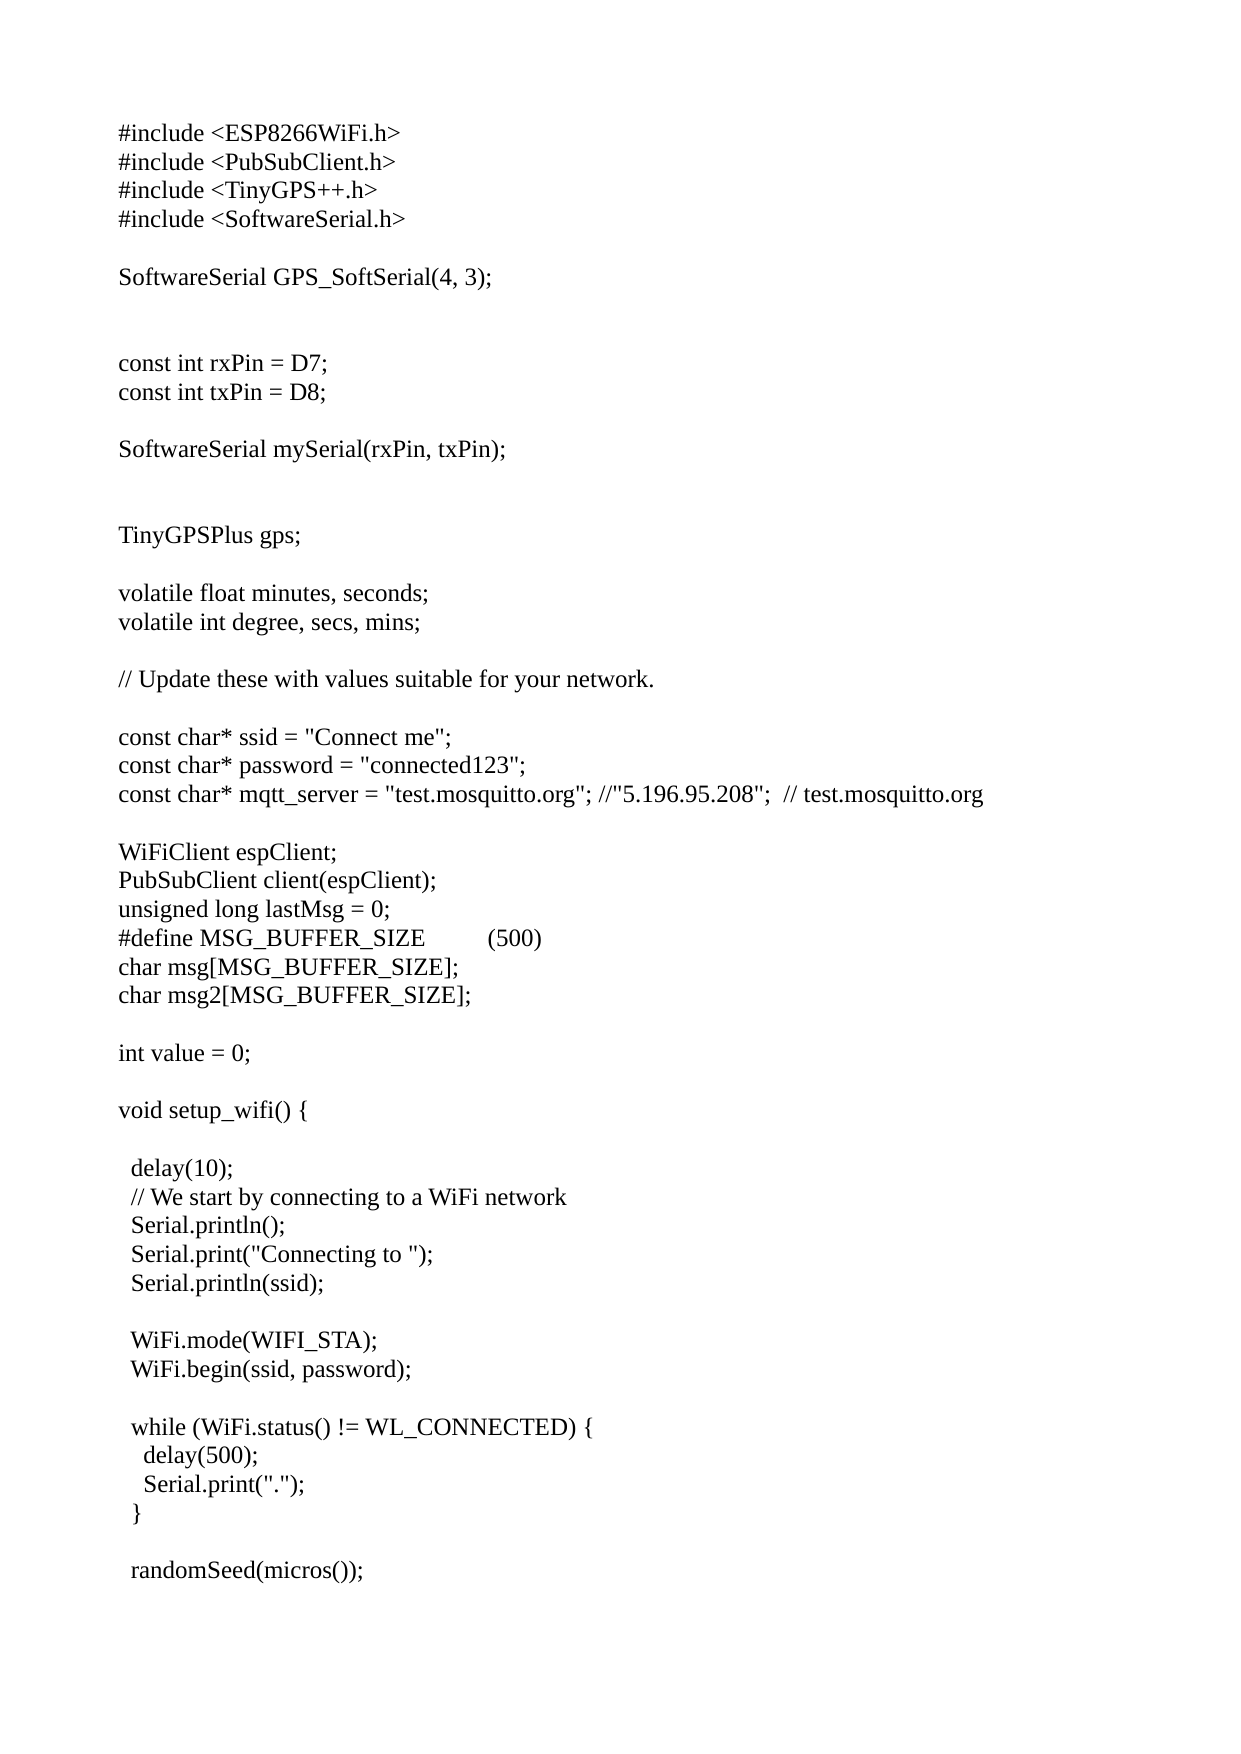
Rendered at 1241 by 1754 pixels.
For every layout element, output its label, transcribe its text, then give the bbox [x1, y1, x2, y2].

text const char* password = "connected123"; [118, 751, 1122, 779]
text } [118, 1498, 1122, 1527]
text volatile int degree, secs, mins; [118, 607, 1122, 636]
text Serial.print("Connecting to "); [118, 1239, 1122, 1268]
text randomSeed(micros()); [118, 1556, 1122, 1584]
text // Update these with values suitable for your network. [118, 664, 1122, 693]
text #include <SoftwareSerial.h> [118, 204, 1122, 233]
text PubSubClient client(espClient); [118, 866, 1122, 894]
text char msg2[MSG_BUFFER_SIZE]; [118, 981, 1122, 1009]
text WiFi.begin(ssid, password); [118, 1354, 1122, 1383]
text #define MSG_BUFFER_SIZE (500) [118, 923, 1122, 952]
text const int rxPin = D7; [118, 348, 1122, 377]
text Serial.println(); [118, 1211, 1122, 1239]
text WiFi.mode(WIFI_STA); [118, 1326, 1122, 1354]
text const int txPin = D8; [118, 377, 1122, 406]
text delay(500); [118, 1441, 1122, 1469]
text int value = 0; [118, 1038, 1122, 1067]
text const char* mqtt_server = "test.mosquitto.org"; //"5.196.95.208"; // test.mosquitto.org [118, 779, 1122, 808]
text char msg[MSG_BUFFER_SIZE]; [118, 952, 1122, 981]
text #include <ESP8266WiFi.h> [118, 118, 1122, 147]
text while (WiFi.status() != WL_CONNECTED) { [118, 1412, 1122, 1441]
text #include <TinyGPS++.h> [118, 176, 1122, 204]
text Serial.print("."); [118, 1469, 1122, 1498]
text #include <PubSubClient.h> [118, 147, 1122, 176]
text Serial.println(ssid); [118, 1268, 1122, 1297]
text delay(10); [118, 1153, 1122, 1182]
text WiFiClient espClient; [118, 837, 1122, 866]
text unsigned long lastMsg = 0; [118, 894, 1122, 923]
text TinyGPSPlus gps; [118, 521, 1122, 549]
text SoftwareSerial mySerial(rxPin, txPin); [118, 434, 1122, 463]
text void setup_wifi() { [118, 1096, 1122, 1124]
text SoftwareSerial GPS_SoftSerial(4, 3); [118, 262, 1122, 291]
text const char* ssid = "Connect me"; [118, 722, 1122, 751]
text volatile float minutes, seconds; [118, 578, 1122, 607]
text // We start by connecting to a WiFi network [118, 1182, 1122, 1211]
